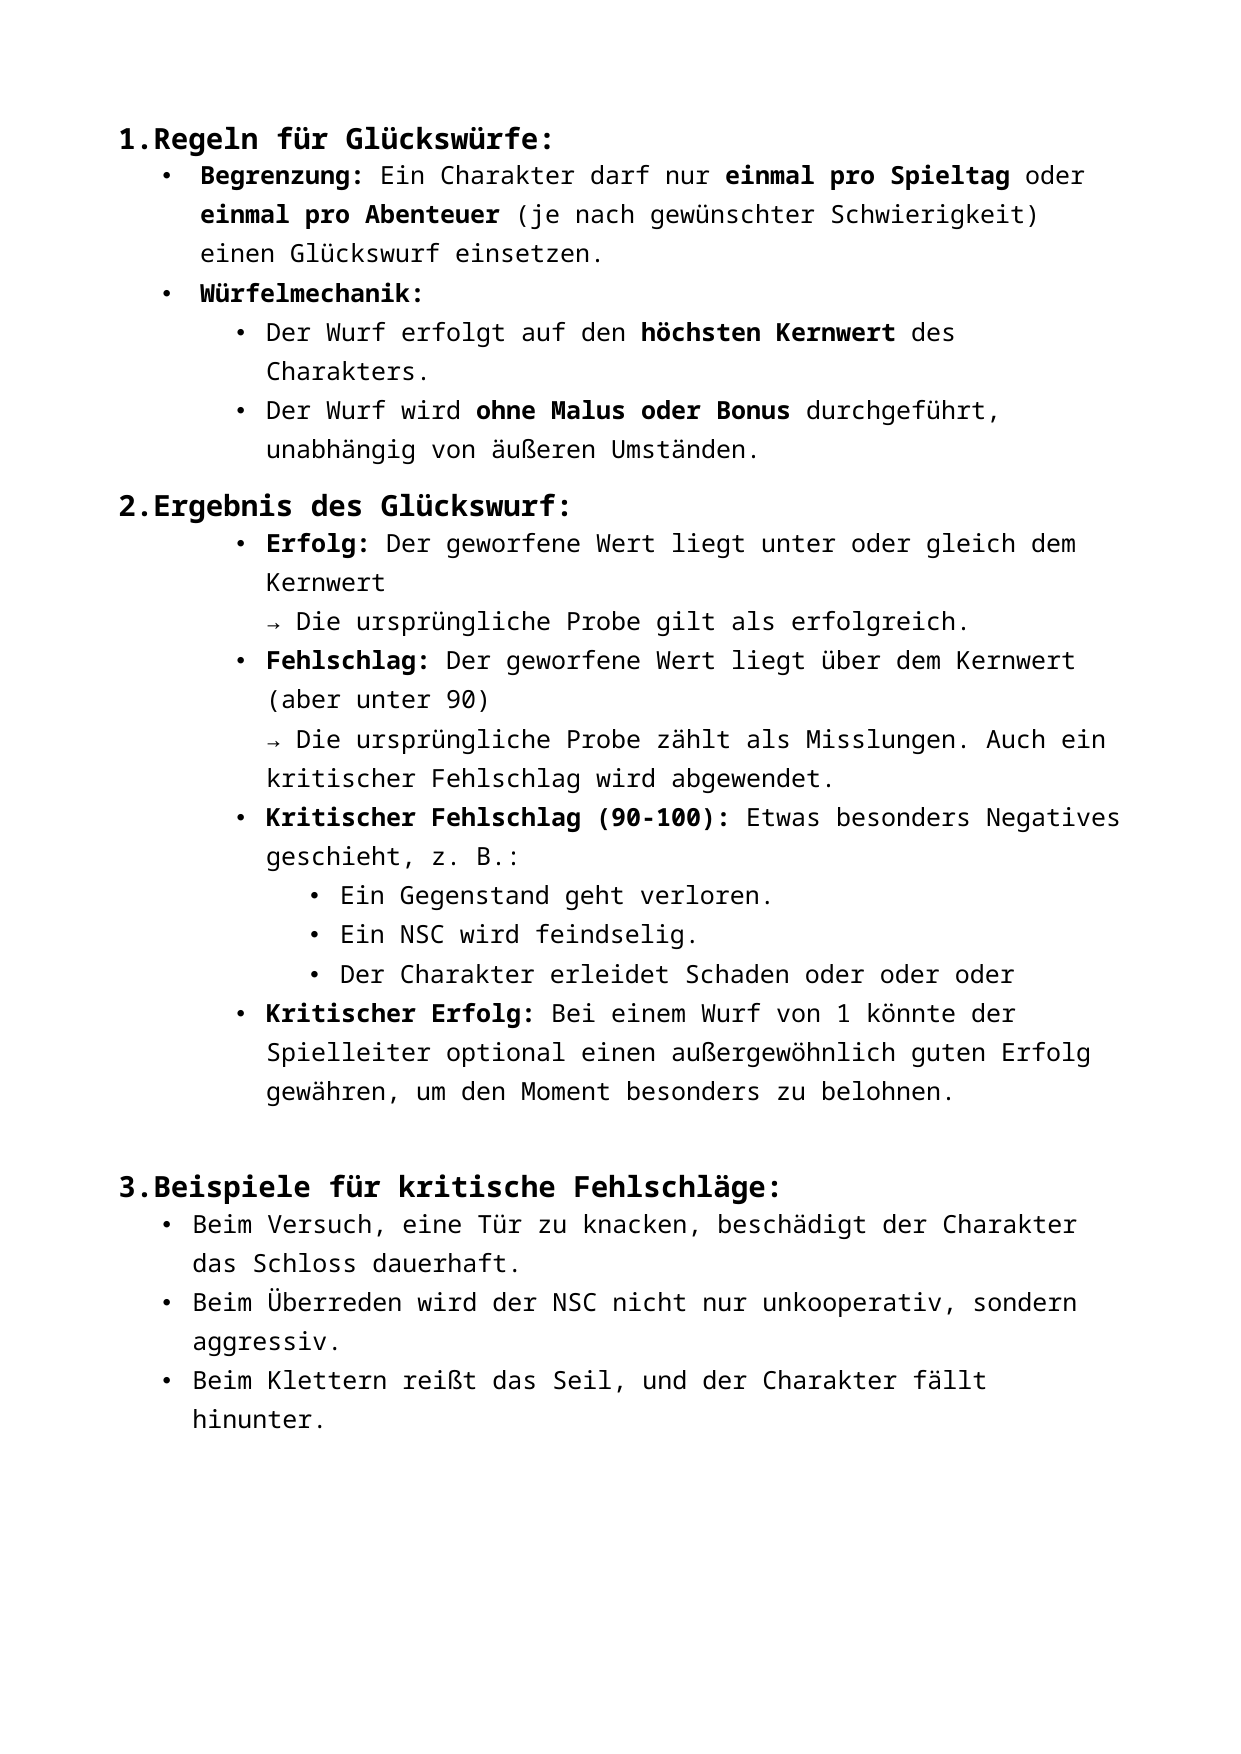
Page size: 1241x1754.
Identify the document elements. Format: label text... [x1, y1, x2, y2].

list Würfelmechanik: [162, 275, 1122, 309]
subtitle Regeln für Glückswürfe: [118, 118, 1122, 158]
list Fehlschlag: Der geworfene Wert liegt über dem Kernwert (aber unter 90) → Die ursprüngliche Probe zählt als Misslungen. Auch ein kritischer Fehlschlag wird abgewendet. [236, 643, 1122, 794]
list Kritischer Erfolg: Bei einem Wurf von 1 könnte der Spielleiter optional einen außergewöhnlich guten Erfolg gewähren, um den Moment besonders zu belohnen. [236, 995, 1122, 1108]
list Kritischer Fehlschlag (90-100): Etwas besonders Negatives geschieht, z. B.: [236, 799, 1122, 873]
list Beim Versuch, eine Tür zu knacken, beschädigt der Charakter das Schloss dauerhaft. [162, 1206, 1122, 1279]
list Der Wurf erfolgt auf den höchsten Kernwert des Charakters. [236, 314, 1122, 388]
list Beim Klettern reißt das Seil, und der Charakter fällt hinunter. [162, 1363, 1122, 1436]
subtitle Beispiele für kritische Fehlschläge: [118, 1167, 1122, 1206]
list Der Wurf wird ohne Malus oder Bonus durchgeführt, unabhängig von äußeren Umständen. [236, 393, 1122, 466]
subtitle Ergebnis des Glückswurf: [118, 486, 1122, 525]
list Ein Gegenstand geht verloren. [310, 878, 1122, 912]
list Der Charakter erleidet Schaden oder oder oder [310, 956, 1122, 990]
list Begrenzung: Ein Charakter darf nur einmal pro Spieltag oder einmal pro Abenteuer (je nach gewünschter Schwierigkeit) einen Glückswurf einsetzen. [162, 158, 1122, 270]
list Beim Überreden wird der NSC nicht nur unkooperativ, sondern aggressiv. [162, 1285, 1122, 1358]
list Erfolg: Der geworfene Wert liegt unter oder gleich dem Kernwert → Die ursprüngliche Probe gilt als erfolgreich. [236, 525, 1122, 638]
list Ein NSC wird feindselig. [310, 917, 1122, 951]
